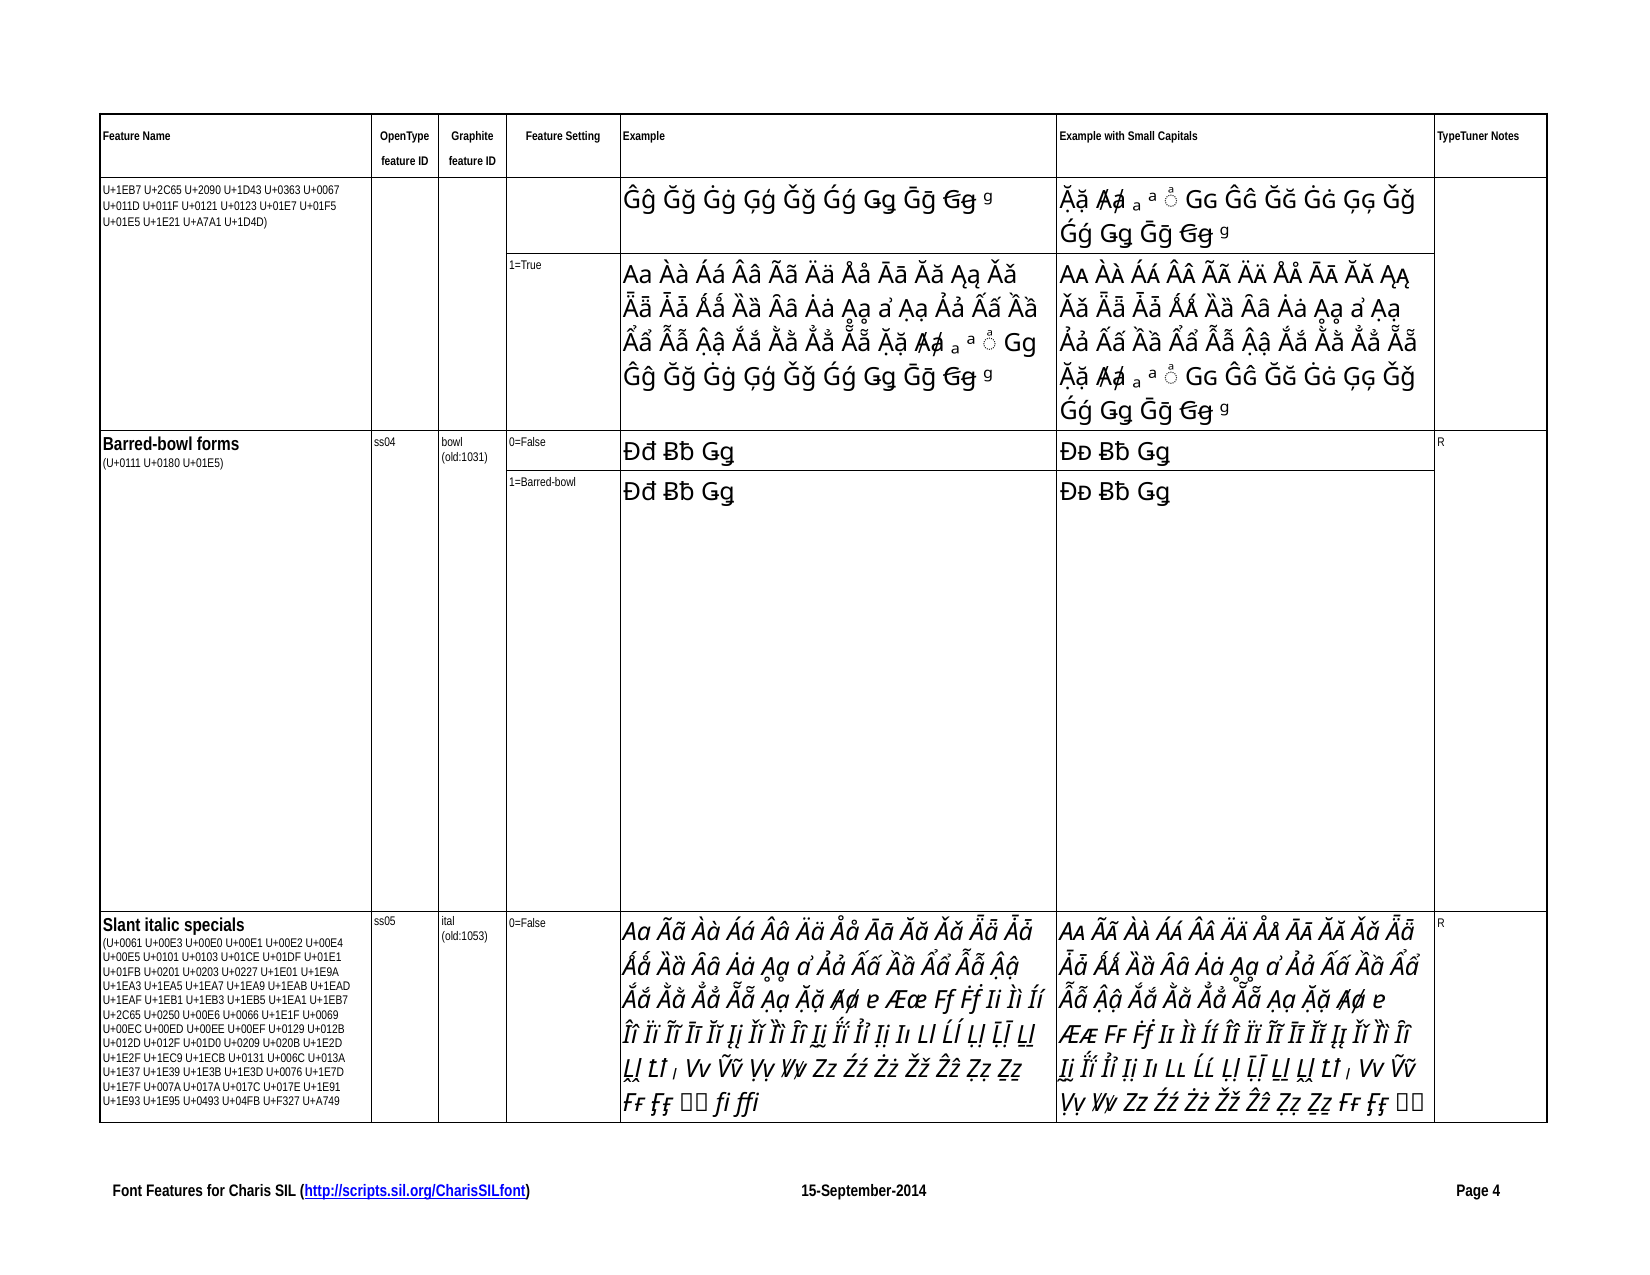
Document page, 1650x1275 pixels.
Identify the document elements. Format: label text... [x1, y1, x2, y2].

table_cell 0=False [507, 431, 620, 470]
table_cell [507, 178, 620, 253]
table_cell bowl (old:1031) [439, 431, 506, 911]
table_cell Aa Àà Áá Ââ Ãã Ää Åå Āā Ăă Ąą Ǎǎ Ǟǟ Ǡǡ Ǻǻ Ȁȁ Ȃȃ Ȧȧ Ḁḁ ẚ Ạạ Ảả Ấấ Ầầ Ẩẩ Ẫẫ Ậậ Ắắ Ằằ Ẳẳ Ẵẵ Ặặ Ⱥⱥ ₐ ᵃ ◌ͣ Gg Ĝĝ Ğğ Ġġ Ģģ Ǧǧ Ǵǵ Ǥǥ Ḡḡ Ꞡꞡ ᵍ [621, 254, 1056, 430]
table_cell Đđ Ƀƀ Ǥǥ [1057, 471, 1434, 911]
table_cell Aa Ãã Àà Áá Ââ Ää Åå Āā Ăă Ǎǎ Ǟǟ Ǡǡ Ǻǻ Ȁȁ Ȃȃ Ȧȧ Ḁḁ ẚ Ảả Ấấ Ầầ Ẩẩ Ẫẫ Ậậ Ắắ Ằằ Ẳẳ Ẵẵ Ạạ Ặặ Ⱥⱥ ɐ Ææ Ff Ḟḟ Ii Ìì Íí Îî Ïï Ĩĩ Īī Ĭĭ Įį Ǐǐ Ȉȉ Ȋȋ Ḭḭ Ḯḯ Ỉỉ Ịị Iı Ll Ĺĺ Ḷḷ Ḹḹ Ḻḻ Ḽḽ Ꝉꝉ ₗ Vv Ṽṽ Ṿṿ Ꝟꝟ Zz Źź Żż Žž Ẑẑ Ẓẓ Ẕẕ Ғғ Ӻӻ  [1057, 912, 1434, 1121]
table_cell Aa Àà Áá Ââ Ãã Ää Åå Āā Ăă Ąą Ǎǎ Ǟǟ Ǡǡ Ǻǻ Ȁȁ Ȃȃ Ȧȧ Ḁḁ ẚ Ạạ Ảả Ấấ Ầầ Ẩẩ Ẫẫ Ậậ Ắắ Ằằ Ẳẳ Ẵẵ Ặặ Ⱥⱥ ₐ ᵃ ◌ͣ Gg Ĝĝ Ğğ Ġġ Ģģ Ǧǧ Ǵǵ Ǥǥ Ḡḡ Ꞡꞡ ᵍ [1057, 254, 1434, 430]
table_cell Ặặ Ⱥⱥ ₐ ᵃ ◌ͣ Gg Ĝĝ Ğğ Ġġ Ģģ Ǧǧ Ǵǵ Ǥǥ Ḡḡ Ꞡꞡ ᵍ [1057, 178, 1434, 253]
table_header Example with Small Capitals [1057, 115, 1434, 177]
table_cell Đđ Ƀƀ Ǥǥ [621, 471, 1056, 911]
table_header OpenType feature ID [372, 115, 438, 177]
table_cell Ĝĝ Ğğ Ġġ Ģģ Ǧǧ Ǵǵ Ǥǥ Ḡḡ Ꞡꞡ ᵍ [621, 178, 1056, 253]
table_header Feature Setting [507, 115, 620, 177]
table_header Example [621, 115, 1056, 177]
table_cell [372, 178, 438, 430]
table_header TypeTuner Notes [1435, 115, 1546, 177]
table_cell Đđ Ƀƀ Ǥǥ [621, 431, 1056, 470]
table_cell ss05 [372, 912, 438, 1121]
table_cell [439, 178, 506, 430]
table_cell 0=False [507, 912, 620, 1121]
table_header Graphite feature ID [439, 115, 506, 177]
table_cell 1=Barred-bowl [507, 471, 620, 911]
table_cell Đđ Ƀƀ Ǥǥ [1057, 431, 1434, 470]
table_cell R [1435, 912, 1546, 1121]
table_cell Aa Ãã Àà Áá Ââ Ää Åå Āā Ăă Ǎǎ Ǟǟ Ǡǡ Ǻǻ Ȁȁ Ȃȃ Ȧȧ Ḁḁ ẚ Ảả Ấấ Ầầ Ẩẩ Ẫẫ Ậậ Ắắ Ằằ Ẳẳ Ẵẵ Ạạ Ặặ Ⱥⱥ ɐ Ææ Ff Ḟḟ Ii Ìì Íí Îî Ïï Ĩĩ Īī Ĭĭ Įį Ǐǐ Ȉȉ Ȋȋ Ḭḭ Ḯḯ Ỉỉ Ịị Iı Ll Ĺĺ Ḷḷ Ḹḹ Ḻḻ Ḽḽ Ꝉꝉ ₗ Vv Ṽṽ Ṿṿ Ꝟꝟ Zz Źź Żż Žž Ẑẑ Ẓẓ Ẕẕ Ғғ Ӻӻ  fi ffi [621, 912, 1056, 1121]
table_cell Barred-bowl forms (U+0111 U+0180 U+01E5) [101, 431, 371, 911]
table_cell U+1EB7 U+2C65 U+2090 U+1D43 U+0363 U+0067 U+011D U+011F U+0121 U+0123 U+01E7 U+01F5 U+01E5 U+1E21 U+A7A1 U+1D4D) [101, 178, 371, 430]
table_cell R [1435, 431, 1546, 911]
table_cell ital (old:1053) [439, 912, 506, 1121]
table_cell 1=True [507, 254, 620, 430]
table_cell [1435, 178, 1546, 430]
table_cell ss04 [372, 431, 438, 911]
table_header Feature Name [101, 115, 371, 177]
table_cell Slant italic specials (U+0061 U+00E3 U+00E0 U+00E1 U+00E2 U+00E4 U+00E5 U+0101 U+0103 U+01CE U+01DF U+01E1 U+01FB U+0201 U+0203 U+0227 U+1E01 U+1E9A U+1EA3 U+1EA5 U+1EA7 U+1EA9 U+1EAB U+1EAD U+1EAF U+1EB1 U+1EB3 U+1EB5 U+1EA1 U+1EB7 U+2C65 U+0250 U+00E6 U+0066 U+1E1F U+0069 U+00EC U+00ED U+00EE U+00EF U+0129 U+012B U+012D U+012F U+01D0 U+0209 U+020B U+1E2D U+1E2F U+1EC9 U+1ECB U+0131 U+006C U+013A U+1E37 U+1E39 U+1E3B U+1E3D U+0076 U+1E7D U+1E7F U+007A U+017A U+017C U+017E U+1E91 U+1E93 U+1E95 U+0493 U+04FB U+F327 U+A749 [101, 912, 371, 1121]
